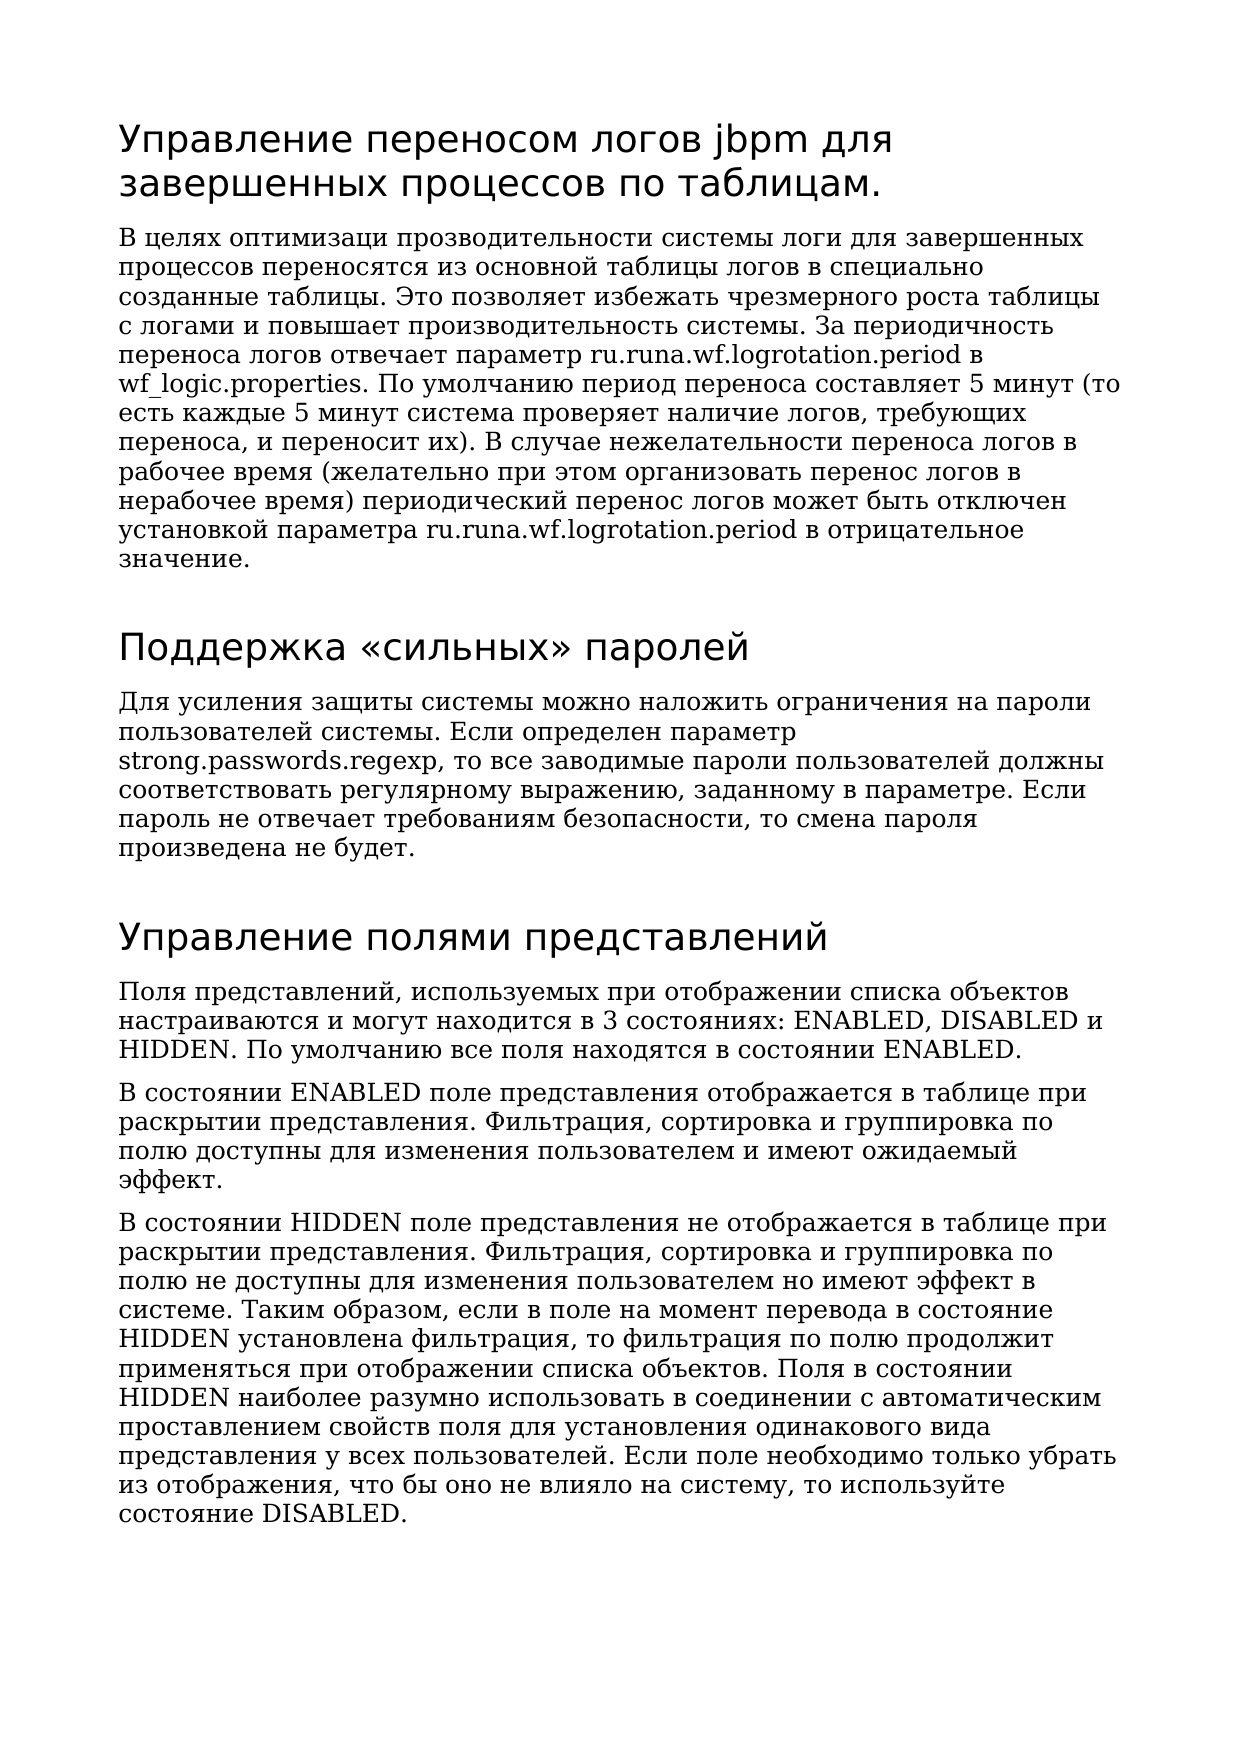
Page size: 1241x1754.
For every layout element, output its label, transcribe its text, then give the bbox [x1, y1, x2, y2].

text В состоянии ENABLED поле представления отображается в таблице при раскрытии представления. Фильтрация, сортировка и группировка по полю доступны для изменения пользователем и имеют ожидаемый эффект. [118, 1078, 1122, 1194]
text Поля представлений, используемых при отображении списка объектов настраиваются и могут находится в 3 состояниях: ENABLED, DISABLED и HIDDEN. По умолчанию все поля находятся в состоянии ENABLED. [118, 977, 1122, 1064]
text В целях оптимизаци прозводительности системы логи для завершенных процессов переносятся из основной таблицы логов в специально созданные таблицы. Это позволяет избежать чрезмерного роста таблицы с логами и повышает производительность системы. За периодичность переноса логов отвечает параметр ru.runa.wf.logrotation.period в wf_logic.properties. По умолчанию период переноса составляет 5 минут (то есть каждые 5 минут система проверяет наличие логов, требующих переноса, и переносит их). В случае нежелательности переноса логов в рабочее время (желательно при этом организовать перенос логов в нерабочее время) периодический перенос логов может быть отключен установкой параметра ru.runa.wf.logrotation.period в отрицательное значение. [118, 223, 1122, 573]
subtitle Управление полями представлений [118, 915, 1122, 959]
text В состоянии HIDDEN поле представления не отображается в таблице при раскрытии представления. Фильтрация, сортировка и группировка по полю не доступны для изменения пользователем но имеют эффект в системе. Таким образом, если в поле на момент перевода в состояние HIDDEN установлена фильтрация, то фильтрация по полю продолжит применяться при отображении списка объектов. Поля в состоянии HIDDEN наиболее разумно использовать в соединении с автоматическим проставлением свойств поля для установления одинакового вида представления у всех пользователей. Если поле необходимо только убрать из отображения, что бы оно не влияло на систему, то используйте состояние DISABLED. [118, 1208, 1122, 1529]
subtitle Поддержка «сильных» паролей [118, 626, 1122, 669]
text Для усиления защиты системы можно наложить ограничения на пароли пользователей системы. Если определен параметр strong.passwords.regexp, то все заводимые пароли пользователей должны соответствовать регулярному выражению, заданному в параметре. Если пароль не отвечает требованиям безопасности, то смена пароля произведена не будет. [118, 688, 1122, 863]
subtitle Управление переносом логов jbpm для завершенных процессов по таблицам. [118, 118, 1122, 205]
